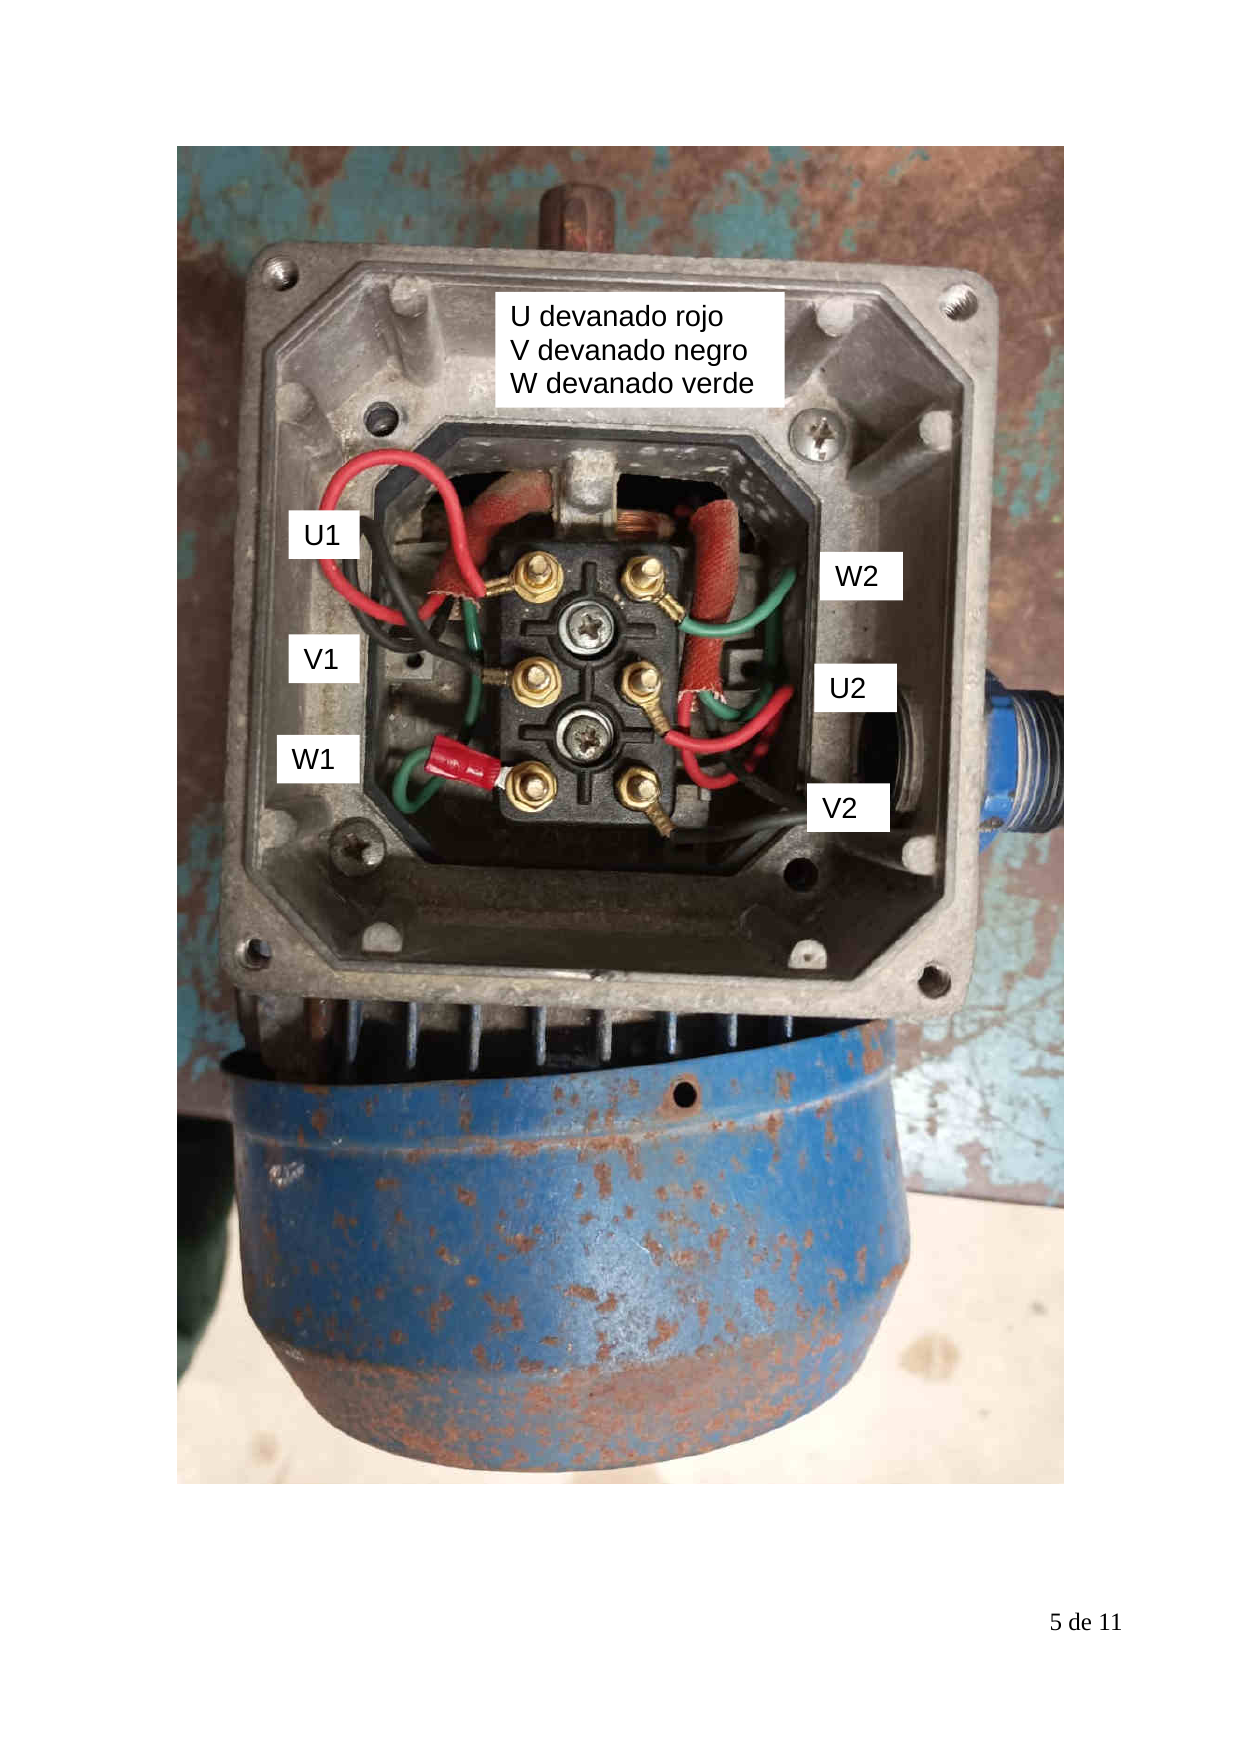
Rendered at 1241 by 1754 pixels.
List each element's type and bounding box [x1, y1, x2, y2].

picture [177, 146, 1064, 1484]
